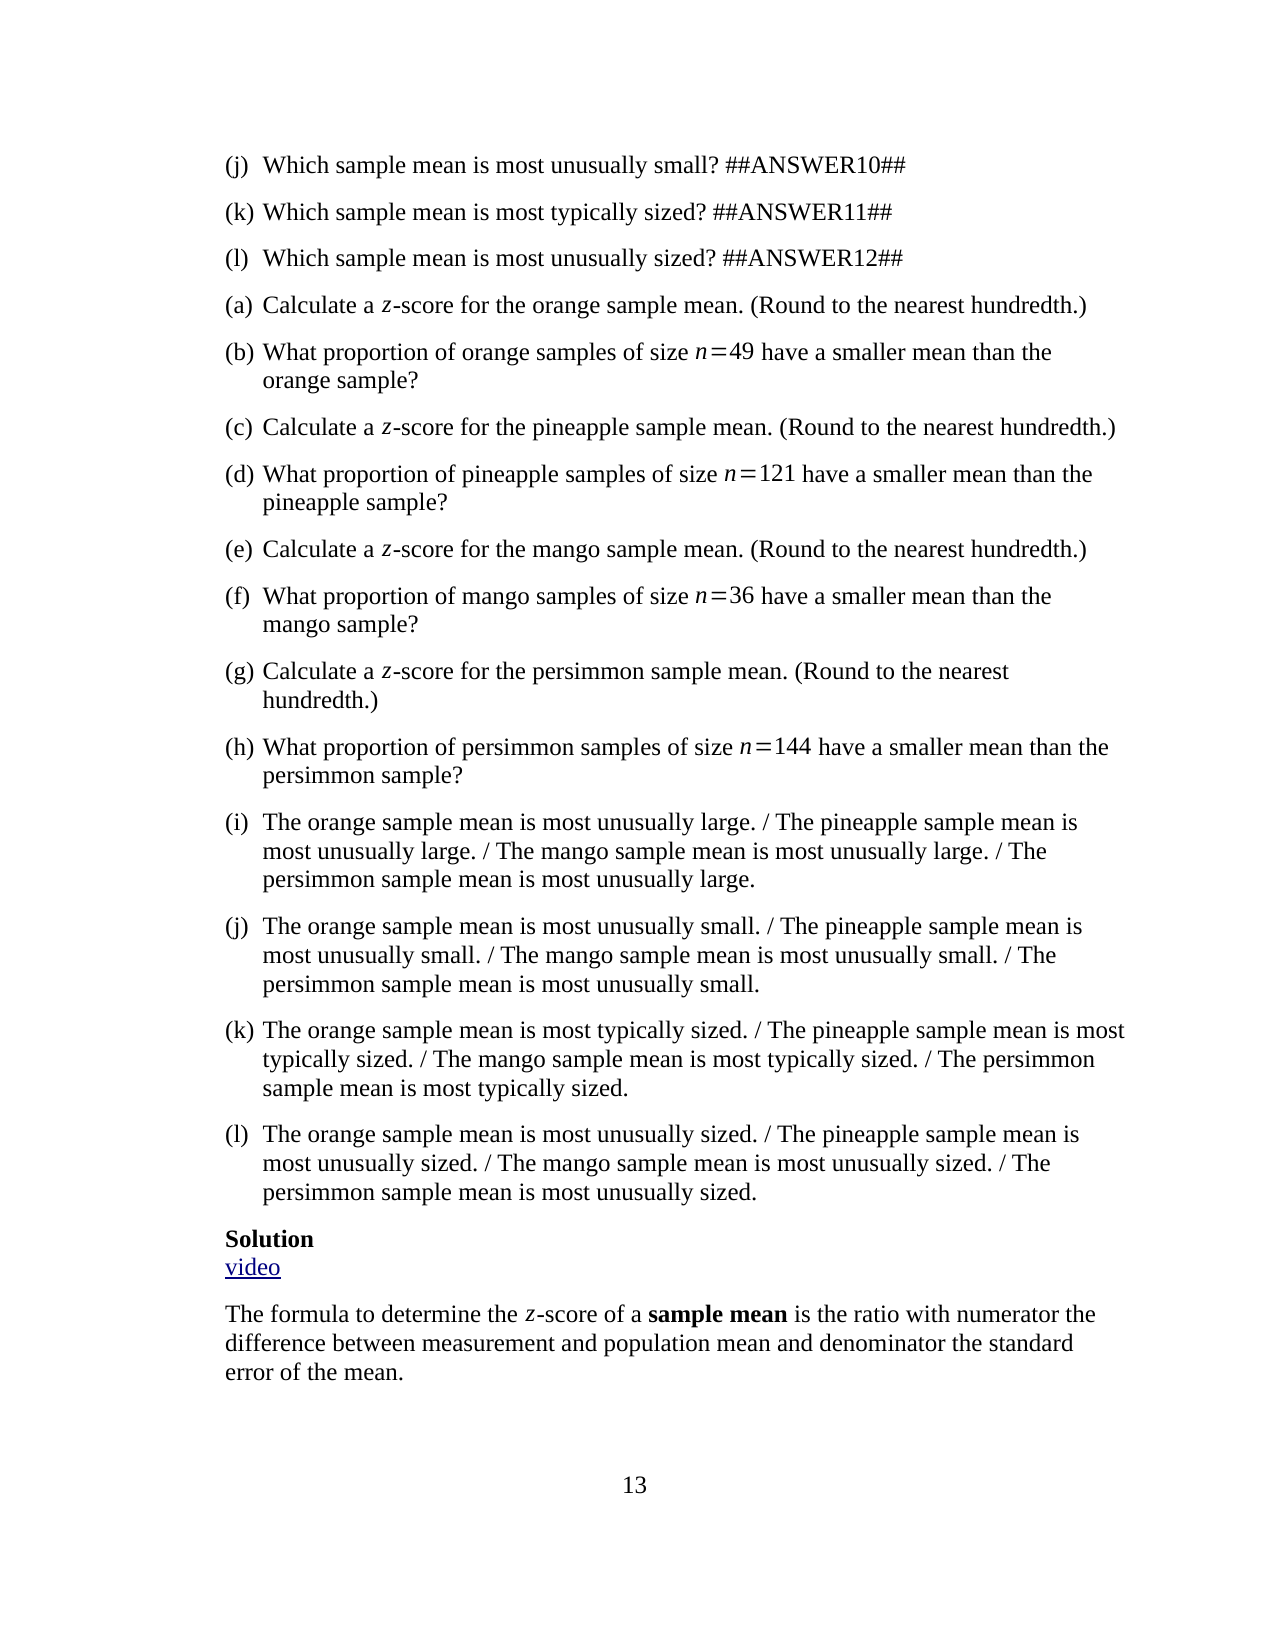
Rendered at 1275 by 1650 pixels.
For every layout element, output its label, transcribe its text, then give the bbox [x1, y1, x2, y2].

list The formula to determine the -score of a sample mean is the ratio with numerator the difference between measurement and population mean and denominator the standard error of the mean. [187, 1299, 1125, 1385]
list The orange sample mean is most unusually sized. / The pineapple sample mean is most unusually sized. / The mango sample mean is most unusually sized. / The persimmon sample mean is most unusually sized. [225, 1119, 1125, 1206]
list What proportion of persimmon samples of size have a smaller mean than the persimmon sample? [225, 732, 1125, 789]
list What proportion of orange samples of size have a smaller mean than the orange sample? [225, 337, 1125, 394]
list Which sample mean is most typically sized? ##ANSWER11## [225, 197, 1125, 225]
list Calculate a -score for the orange sample mean. (Round to the nearest hundredth.) [225, 290, 1125, 319]
list What proportion of mango samples of size have a smaller mean than the mango sample? [225, 581, 1125, 638]
list The orange sample mean is most unusually small. / The pineapple sample mean is most unusually small. / The mango sample mean is most unusually small. / The persimmon sample mean is most unusually small. [225, 911, 1125, 997]
list Solution video [187, 1224, 1125, 1281]
list Calculate a -score for the mango sample mean. (Round to the nearest hundredth.) [225, 534, 1125, 563]
list The orange sample mean is most typically sized. / The pineapple sample mean is most typically sized. / The mango sample mean is most typically sized. / The persimmon sample mean is most typically sized. [225, 1015, 1125, 1102]
list Which sample mean is most unusually small? ##ANSWER10## [225, 150, 1125, 179]
list Calculate a -score for the pineapple sample mean. (Round to the nearest hundredth.) [225, 412, 1125, 441]
list The orange sample mean is most unusually large. / The pineapple sample mean is most unusually large. / The mango sample mean is most unusually large. / The persimmon sample mean is most unusually large. [225, 807, 1125, 893]
list What proportion of pineapple samples of size have a smaller mean than the pineapple sample? [225, 459, 1125, 516]
list Calculate a -score for the persimmon sample mean. (Round to the nearest hundredth.) [225, 656, 1125, 714]
list Which sample mean is most unusually sized? ##ANSWER12## [225, 243, 1125, 272]
